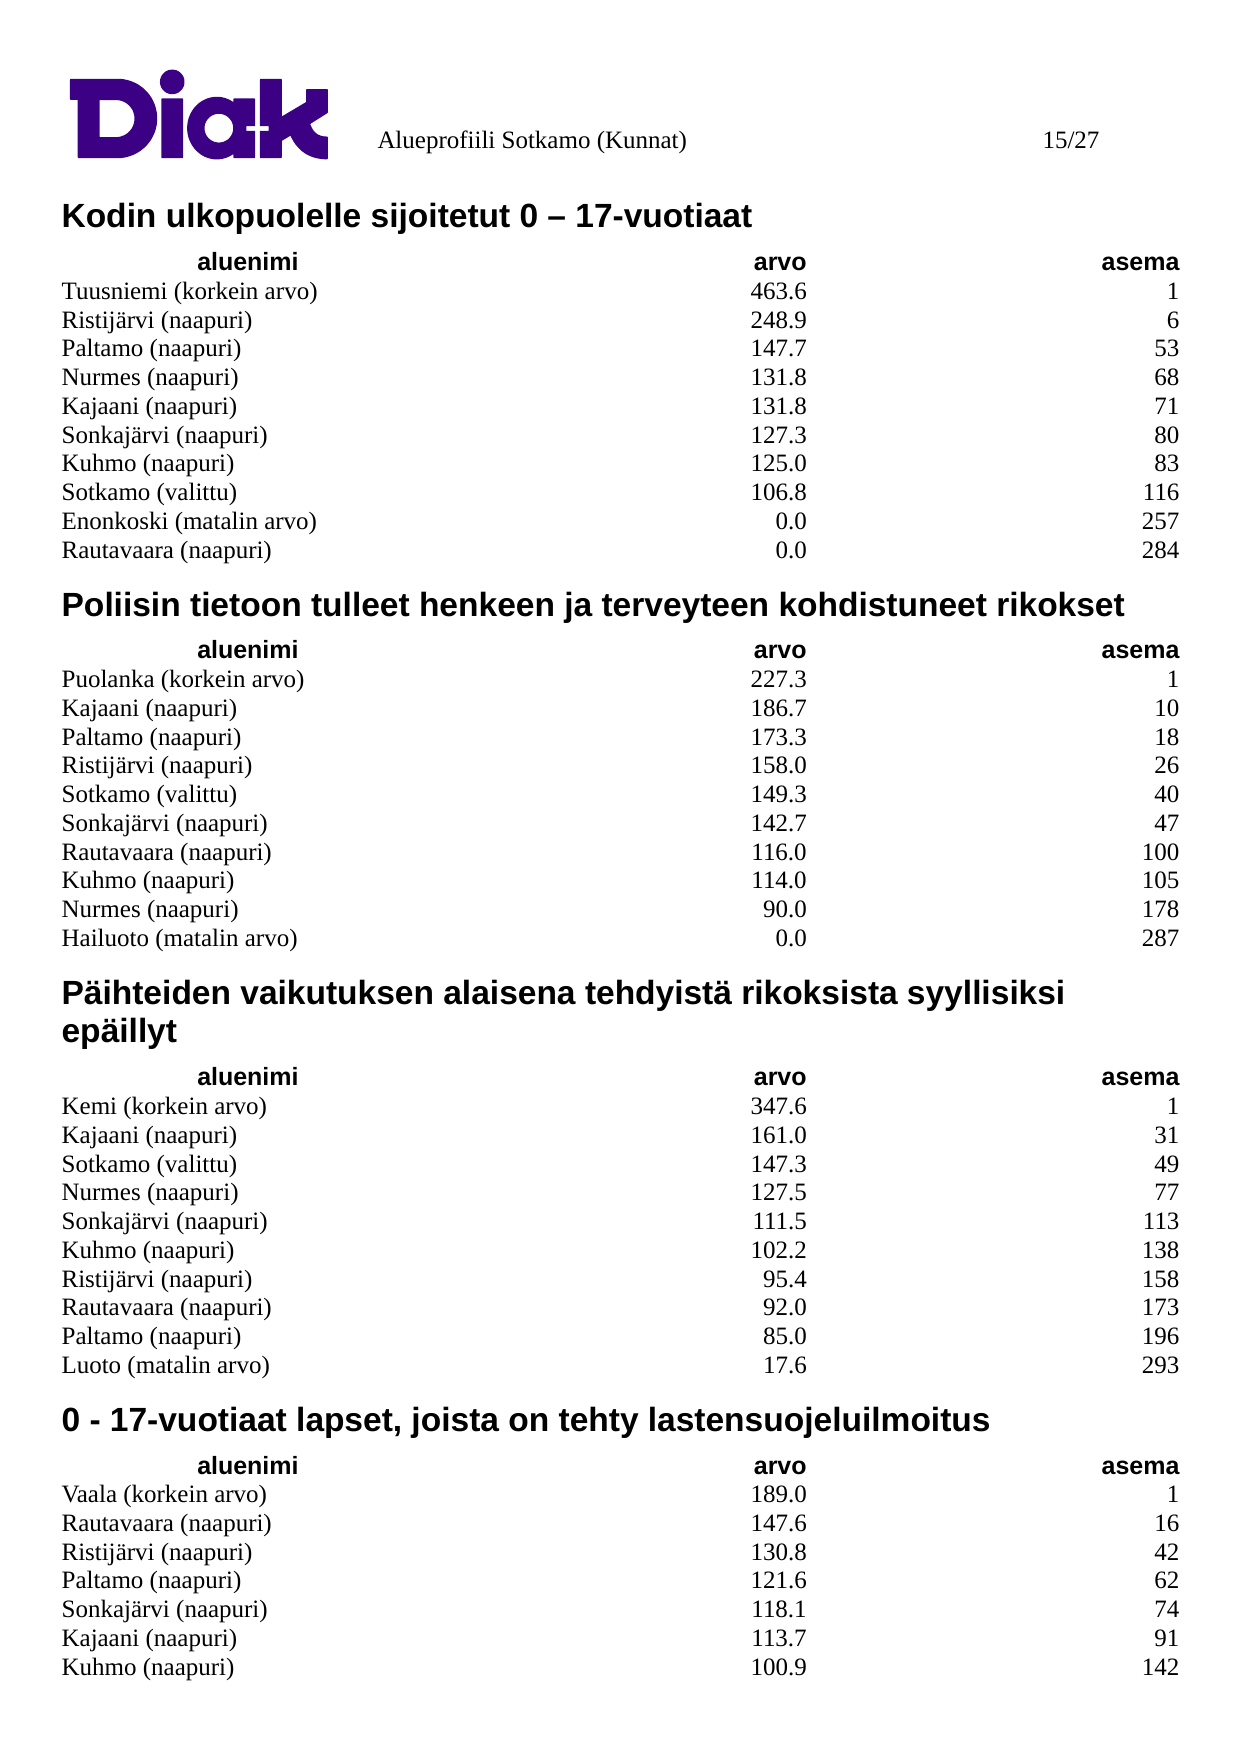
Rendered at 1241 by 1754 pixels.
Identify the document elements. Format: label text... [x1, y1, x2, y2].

table_cell Kemi (korkein arvo) [61, 1091, 434, 1120]
table_cell Ristijärvi (naapuri) [61, 1537, 434, 1566]
table_cell Nurmes (naapuri) [61, 894, 434, 923]
table_cell 284 [806, 535, 1179, 563]
table_cell Kajaani (naapuri) [61, 1623, 434, 1652]
table_cell 158.0 [434, 751, 806, 779]
table_cell 90.0 [434, 894, 806, 923]
table_header aluenimi [61, 1451, 434, 1479]
table_cell 42 [806, 1537, 1179, 1566]
table_cell Kajaani (naapuri) [61, 693, 434, 722]
table_cell Ristijärvi (naapuri) [61, 751, 434, 779]
table_cell Sonkajärvi (naapuri) [61, 1594, 434, 1623]
table_cell 95.4 [434, 1264, 806, 1292]
table_cell 127.3 [434, 420, 806, 448]
table_cell 10 [806, 693, 1179, 722]
table_cell Sonkajärvi (naapuri) [61, 1206, 434, 1235]
table_cell Tuusniemi (korkein arvo) [61, 276, 434, 305]
table_cell Rautavaara (naapuri) [61, 837, 434, 866]
table_cell 125.0 [434, 449, 806, 477]
table_cell 173.3 [434, 722, 806, 751]
table_cell 83 [806, 449, 1179, 477]
table_header asema [806, 247, 1179, 276]
table_header arvo [434, 247, 806, 276]
table_cell 118.1 [434, 1594, 806, 1623]
table_cell Sotkamo (valittu) [61, 1149, 434, 1177]
table_cell Nurmes (naapuri) [61, 1178, 434, 1206]
table_cell 127.5 [434, 1178, 806, 1206]
table_cell Kuhmo (naapuri) [61, 866, 434, 894]
table_cell 1 [806, 1091, 1179, 1120]
table_cell Enonkoski (matalin arvo) [61, 506, 434, 535]
table_cell 40 [806, 779, 1179, 808]
table_header arvo [434, 636, 806, 664]
table_cell 114.0 [434, 866, 806, 894]
subtitle Poliisin tietoon tulleet henkeen ja terveyteen kohdistuneet rikokset [61, 584, 1179, 623]
table_cell 18 [806, 722, 1179, 751]
table_cell Ristijärvi (naapuri) [61, 1264, 434, 1292]
table_cell 158 [806, 1264, 1179, 1292]
table_cell 16 [806, 1508, 1179, 1537]
table_cell Paltamo (naapuri) [61, 334, 434, 362]
table_cell 121.6 [434, 1566, 806, 1594]
table_cell 49 [806, 1149, 1179, 1177]
table_cell 293 [806, 1350, 1179, 1379]
table_cell 62 [806, 1566, 1179, 1594]
table_cell 142.7 [434, 808, 806, 837]
table_cell 147.3 [434, 1149, 806, 1177]
table_cell Paltamo (naapuri) [61, 722, 434, 751]
table_cell 0.0 [434, 923, 806, 952]
table_header aluenimi [61, 1063, 434, 1091]
table_cell Hailuoto (matalin arvo) [61, 923, 434, 952]
table_header asema [806, 636, 1179, 664]
subtitle Kodin ulkopuolelle sijoitetut 0 – 17-vuotiaat [61, 196, 1179, 235]
table_cell 47 [806, 808, 1179, 837]
table_cell 0.0 [434, 535, 806, 563]
table_cell 111.5 [434, 1206, 806, 1235]
table_cell 68 [806, 362, 1179, 391]
table_cell 347.6 [434, 1091, 806, 1120]
table_cell Nurmes (naapuri) [61, 362, 434, 391]
table_cell 178 [806, 894, 1179, 923]
table_cell 1 [806, 276, 1179, 305]
table_cell Paltamo (naapuri) [61, 1566, 434, 1594]
table_cell Vaala (korkein arvo) [61, 1479, 434, 1508]
table_cell 1 [806, 664, 1179, 693]
table_cell 53 [806, 334, 1179, 362]
table_cell Kajaani (naapuri) [61, 391, 434, 420]
table_cell Kuhmo (naapuri) [61, 1235, 434, 1264]
table_header arvo [434, 1063, 806, 1091]
subtitle 0 - 17-vuotiaat lapset, joista on tehty lastensuojeluilmoitus [61, 1399, 1179, 1438]
table_cell Sotkamo (valittu) [61, 779, 434, 808]
table_cell 196 [806, 1321, 1179, 1350]
table_cell 147.7 [434, 334, 806, 362]
table_header aluenimi [61, 247, 434, 276]
table_cell Puolanka (korkein arvo) [61, 664, 434, 693]
table_cell 100 [806, 837, 1179, 866]
table_cell 26 [806, 751, 1179, 779]
table_cell 71 [806, 391, 1179, 420]
table_cell 248.9 [434, 305, 806, 333]
table_cell 6 [806, 305, 1179, 333]
table_cell 77 [806, 1178, 1179, 1206]
table_cell 85.0 [434, 1321, 806, 1350]
table_cell 257 [806, 506, 1179, 535]
table_cell 142 [806, 1652, 1179, 1681]
table_cell Ristijärvi (naapuri) [61, 305, 434, 333]
table_cell 17.6 [434, 1350, 806, 1379]
table_cell 287 [806, 923, 1179, 952]
table_cell 463.6 [434, 276, 806, 305]
table_cell Sonkajärvi (naapuri) [61, 808, 434, 837]
table_cell 116.0 [434, 837, 806, 866]
table_cell 106.8 [434, 477, 806, 506]
table_cell Sotkamo (valittu) [61, 477, 434, 506]
table_cell 138 [806, 1235, 1179, 1264]
table_cell 80 [806, 420, 1179, 448]
table_cell 74 [806, 1594, 1179, 1623]
table_header aluenimi [61, 636, 434, 664]
table_cell 105 [806, 866, 1179, 894]
table_cell Rautavaara (naapuri) [61, 535, 434, 563]
table_cell Rautavaara (naapuri) [61, 1293, 434, 1321]
table_cell 186.7 [434, 693, 806, 722]
table_cell 149.3 [434, 779, 806, 808]
table_cell 227.3 [434, 664, 806, 693]
table_cell 116 [806, 477, 1179, 506]
table_cell Kuhmo (naapuri) [61, 1652, 434, 1681]
table_cell 92.0 [434, 1293, 806, 1321]
table_cell 91 [806, 1623, 1179, 1652]
table_cell Kajaani (naapuri) [61, 1120, 434, 1149]
table_cell 147.6 [434, 1508, 806, 1537]
table_header asema [806, 1451, 1179, 1479]
table_cell 100.9 [434, 1652, 806, 1681]
table_cell 173 [806, 1293, 1179, 1321]
table_cell 0.0 [434, 506, 806, 535]
subtitle Päihteiden vaikutuksen alaisena tehdyistä rikoksista syyllisiksi epäillyt [61, 973, 1179, 1050]
table_cell 131.8 [434, 391, 806, 420]
table_cell 131.8 [434, 362, 806, 391]
table_cell 189.0 [434, 1479, 806, 1508]
table_cell 113 [806, 1206, 1179, 1235]
table_cell 31 [806, 1120, 1179, 1149]
table_cell Sonkajärvi (naapuri) [61, 420, 434, 448]
table_cell Rautavaara (naapuri) [61, 1508, 434, 1537]
table_cell Luoto (matalin arvo) [61, 1350, 434, 1379]
table_cell Kuhmo (naapuri) [61, 449, 434, 477]
table_cell 1 [806, 1479, 1179, 1508]
table_cell 161.0 [434, 1120, 806, 1149]
table_cell 113.7 [434, 1623, 806, 1652]
table_cell 130.8 [434, 1537, 806, 1566]
table_header arvo [434, 1451, 806, 1479]
table_cell Paltamo (naapuri) [61, 1321, 434, 1350]
table_cell 102.2 [434, 1235, 806, 1264]
table_header asema [806, 1063, 1179, 1091]
